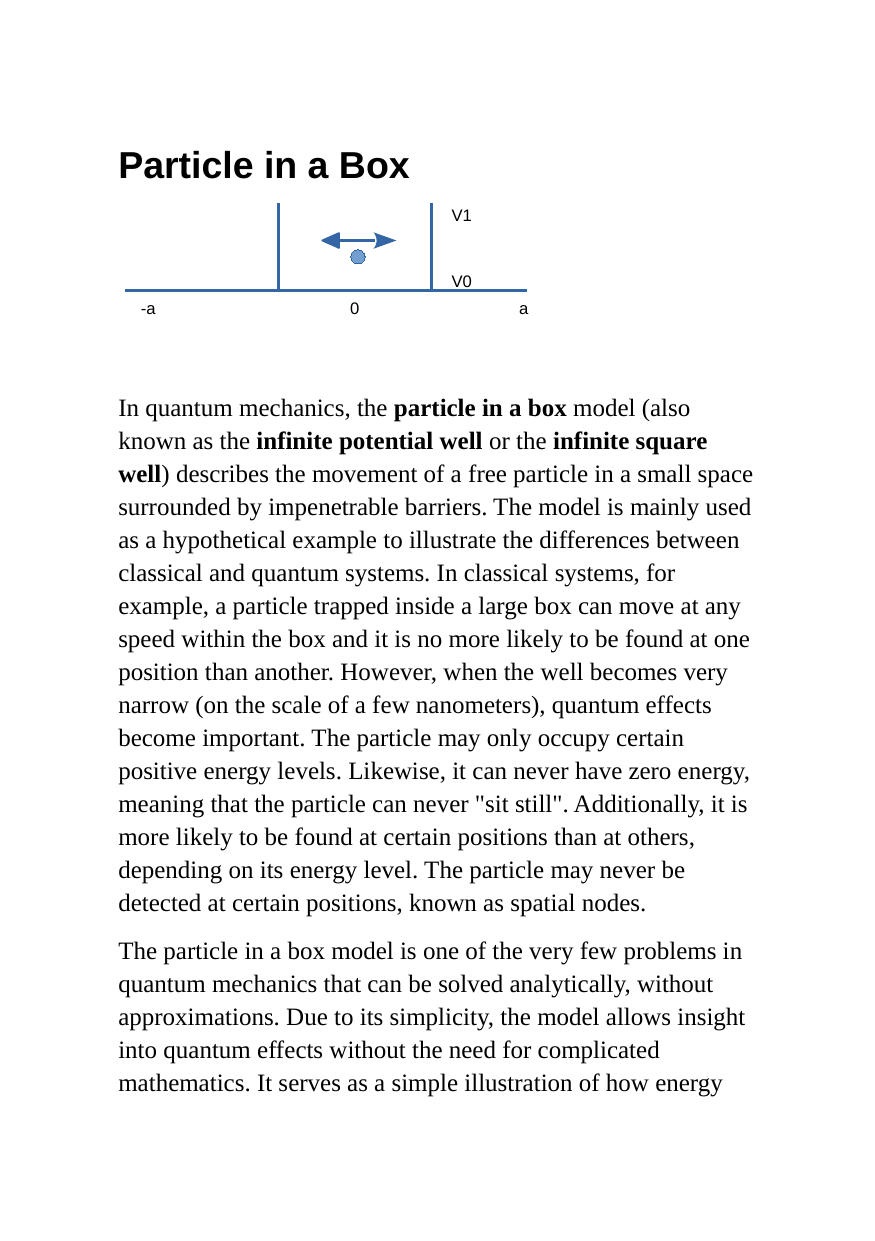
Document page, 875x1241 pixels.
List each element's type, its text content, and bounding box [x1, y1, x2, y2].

text In quantum mechanics, the particle in a box model (also known as the infinite potential well or the infinite square well) describes the movement of a free particle in a small space surrounded by impenetrable barriers. The model is mainly used as a hypothetical example to illustrate the differences between classical and quantum systems. In classical systems, for example, a particle trapped inside a large box can move at any speed within the box and it is no more likely to be found at one position than another. However, when the well becomes very narrow (on the scale of a few nanometers), quantum effects become important. The particle may only occupy certain positive energy levels. Likewise, it can never have zero energy, meaning that the particle can never "sit still". Additionally, it is more likely to be found at certain positions than at others, depending on its energy level. The particle may never be detected at certain positions, known as spatial nodes. [118, 393, 756, 917]
text The particle in a box model is one of the very few problems in quantum mechanics that can be solved analytically, without approximations. Due to its simplicity, the model allows insight into quantum effects without the need for complicated mathematics. It serves as a simple illustration of how energy [118, 936, 756, 1097]
subtitle Particle in a Box [118, 143, 756, 186]
